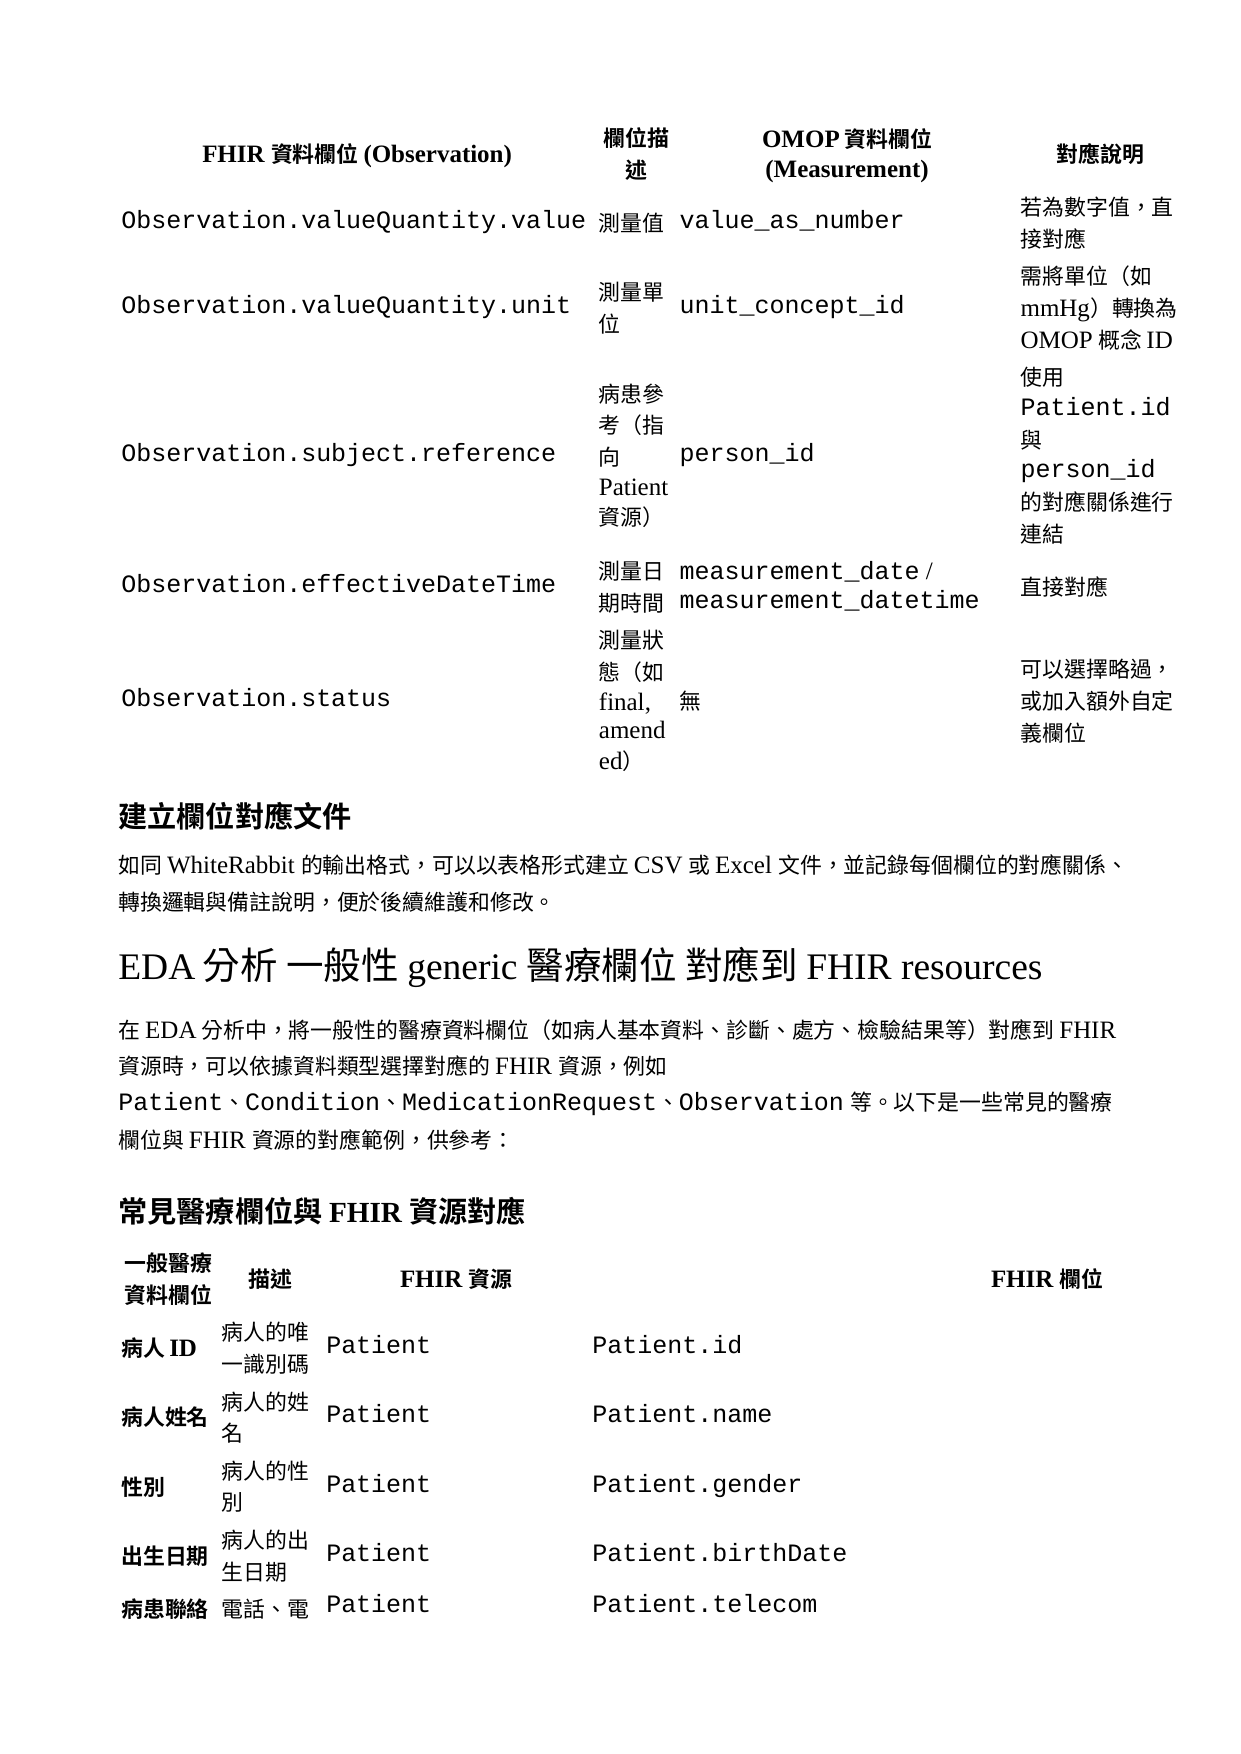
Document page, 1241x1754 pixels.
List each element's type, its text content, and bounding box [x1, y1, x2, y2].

table_cell 測量單位 [596, 256, 676, 357]
table_cell Observation.valueQuantity.value [118, 187, 596, 256]
table_cell 可以選擇略過，或加入額外自定義欄位 [1018, 621, 1183, 779]
table_header FHIR 資源 [323, 1243, 589, 1312]
table_cell Observation.subject.reference [118, 357, 596, 551]
table_cell Observation.status [118, 621, 596, 779]
text EDA分析 一般性 generic 醫療欄位 對應到 FHIR resources [118, 936, 1122, 990]
table_cell Patient [323, 1382, 589, 1451]
table_cell value_as_number [676, 187, 1017, 256]
table_cell 無 [676, 621, 1017, 779]
table_cell 測量值 [596, 187, 676, 256]
table_cell 病患參考（指向 Patient 資源） [596, 357, 676, 551]
table_cell unit_concept_id [676, 256, 1017, 357]
table_cell 病人的姓名 [218, 1382, 323, 1451]
table_cell 需將單位（如 mmHg）轉換為 OMOP 概念ID [1018, 256, 1183, 357]
table_cell 病人的唯一識別碼 [218, 1313, 323, 1382]
table_cell 病患聯絡 [118, 1589, 218, 1627]
table_header FHIR 資料欄位 (Observation) [118, 118, 596, 187]
table_cell person_id [676, 357, 1017, 551]
table_header 欄位描述 [596, 118, 676, 187]
table_cell Patient.id [589, 1313, 1240, 1382]
table_cell 若為數字值，直接對應 [1018, 187, 1183, 256]
table_header 對應說明 [1018, 118, 1183, 187]
table_cell 性別 [118, 1451, 218, 1520]
table_cell Patient.name [589, 1382, 1240, 1451]
table_cell 病人ID [118, 1313, 218, 1382]
table_cell Observation.valueQuantity.unit [118, 256, 596, 357]
table_cell 測量狀態（如 final, amended） [596, 621, 676, 779]
table_cell 電話、電 [218, 1589, 323, 1627]
subtitle 常見醫療欄位與 FHIR 資源對應 [118, 1188, 1122, 1231]
table_cell Observation.effectiveDateTime [118, 551, 596, 621]
table_header OMOP 資料欄位 (Measurement) [676, 118, 1017, 187]
table_cell Patient.telecom [589, 1589, 1240, 1627]
text 如同 WhiteRabbit 的輸出格式，可以以表格形式建立 CSV 或 Excel 文件，並記錄每個欄位的對應關係、轉換邏輯與備註說明，便於後續維護和修改。 [118, 848, 1122, 916]
table_cell Patient [323, 1520, 589, 1589]
table_cell 病人姓名 [118, 1382, 218, 1451]
text 在 EDA 分析中，將一般性的醫療資料欄位（如病人基本資料、診斷、處方、檢驗結果等）對應到 FHIR 資源時，可以依據資料類型選擇對應的 FHIR 資源，例如 Patient、Condition、MedicationRequest、Observation 等。以下是一些常見的醫療欄位與 FHIR 資源的對應範例，供參考： [118, 1013, 1122, 1154]
table_header FHIR 欄位 [589, 1243, 1240, 1312]
table_cell 直接對應 [1018, 551, 1183, 621]
table_cell 使用 Patient.id 與 person_id 的對應關係進行連結 [1018, 357, 1183, 551]
table_cell measurement_date / measurement_datetime [676, 551, 1017, 621]
table_cell Patient.gender [589, 1451, 1240, 1520]
table_cell Patient [323, 1589, 589, 1627]
table_cell 測量日期時間 [596, 551, 676, 621]
table_cell Patient.birthDate [589, 1520, 1240, 1589]
table_cell 病人的出生日期 [218, 1520, 323, 1589]
table_cell 病人的性別 [218, 1451, 323, 1520]
table_cell Patient [323, 1313, 589, 1382]
table_cell Patient [323, 1451, 589, 1520]
table_header 描述 [218, 1243, 323, 1312]
table_cell 出生日期 [118, 1520, 218, 1589]
subtitle 建立欄位對應文件 [118, 793, 1122, 836]
table_header 一般醫療資料欄位 [118, 1243, 218, 1312]
